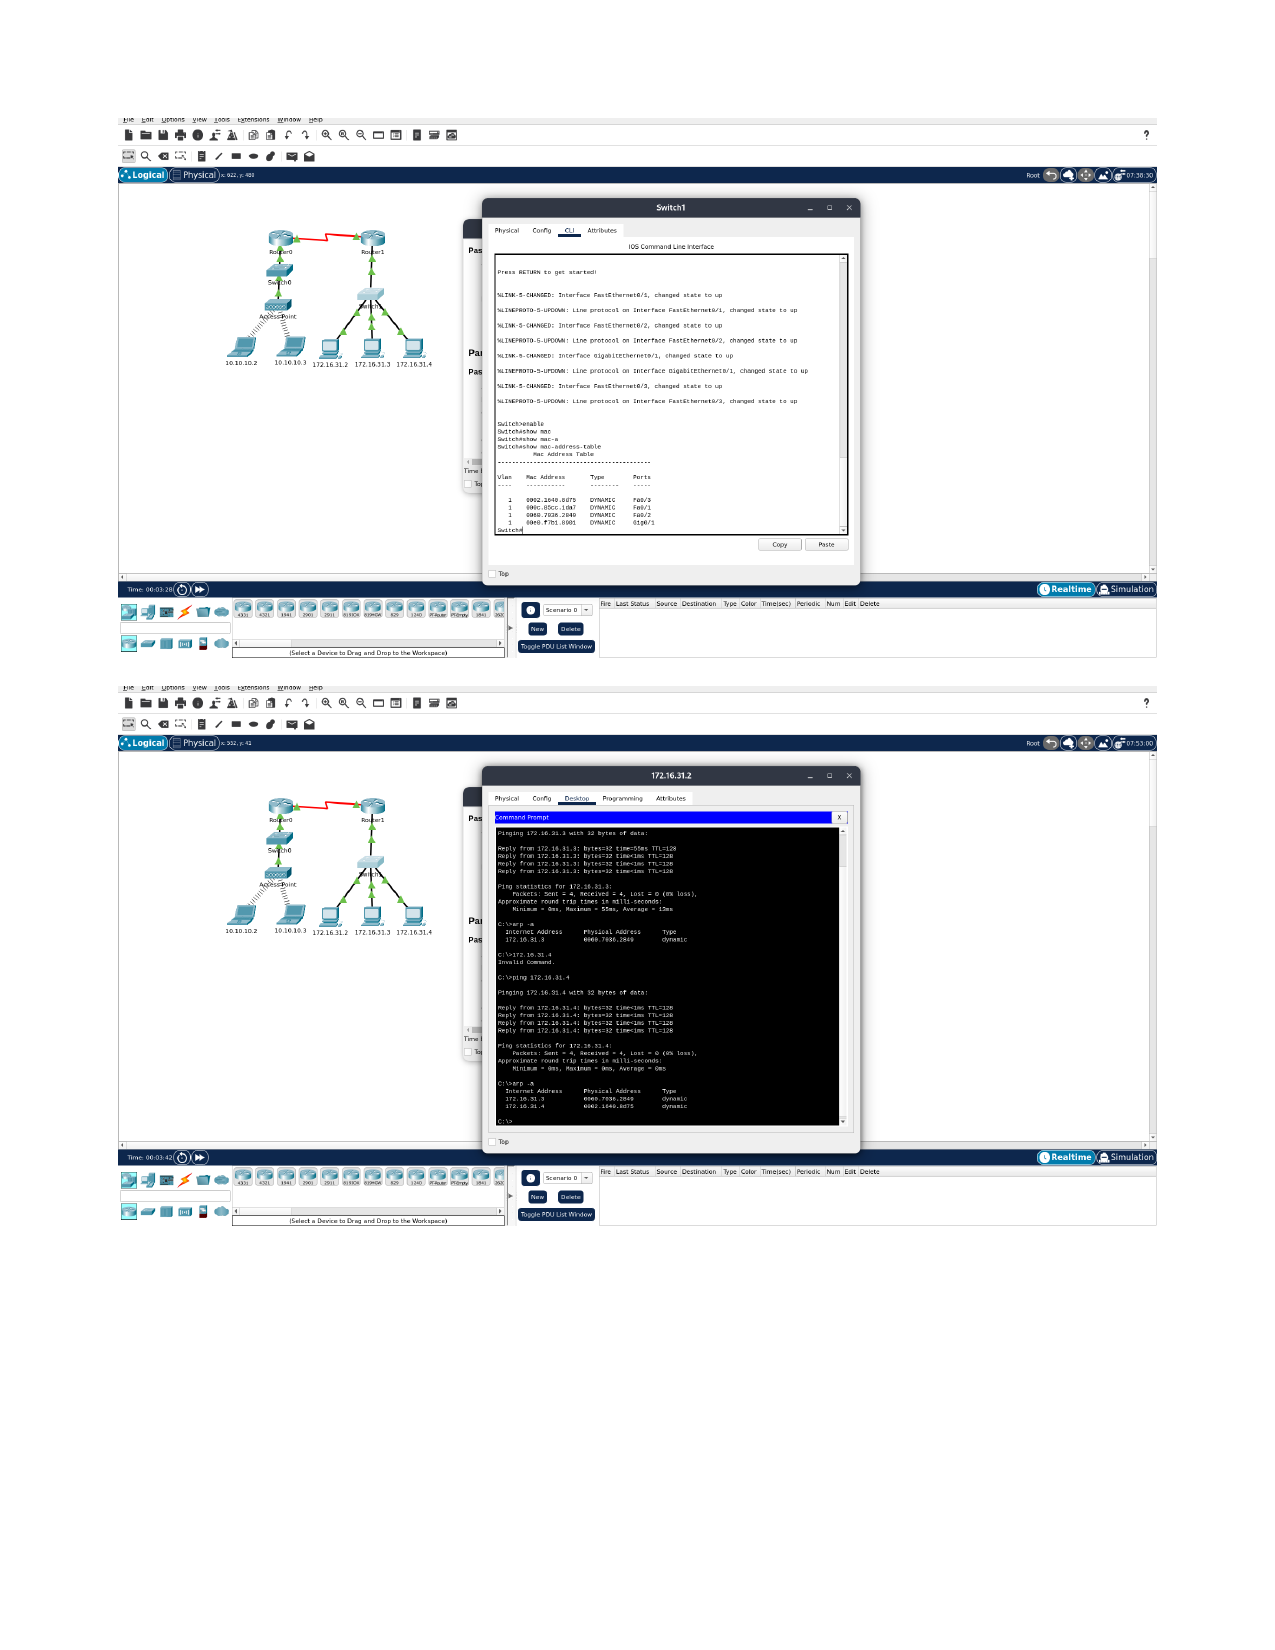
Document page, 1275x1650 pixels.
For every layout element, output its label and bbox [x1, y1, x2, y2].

picture [118, 118, 1157, 658]
picture [142, 740, 153, 747]
picture [142, 172, 153, 179]
picture [118, 686, 1157, 1226]
